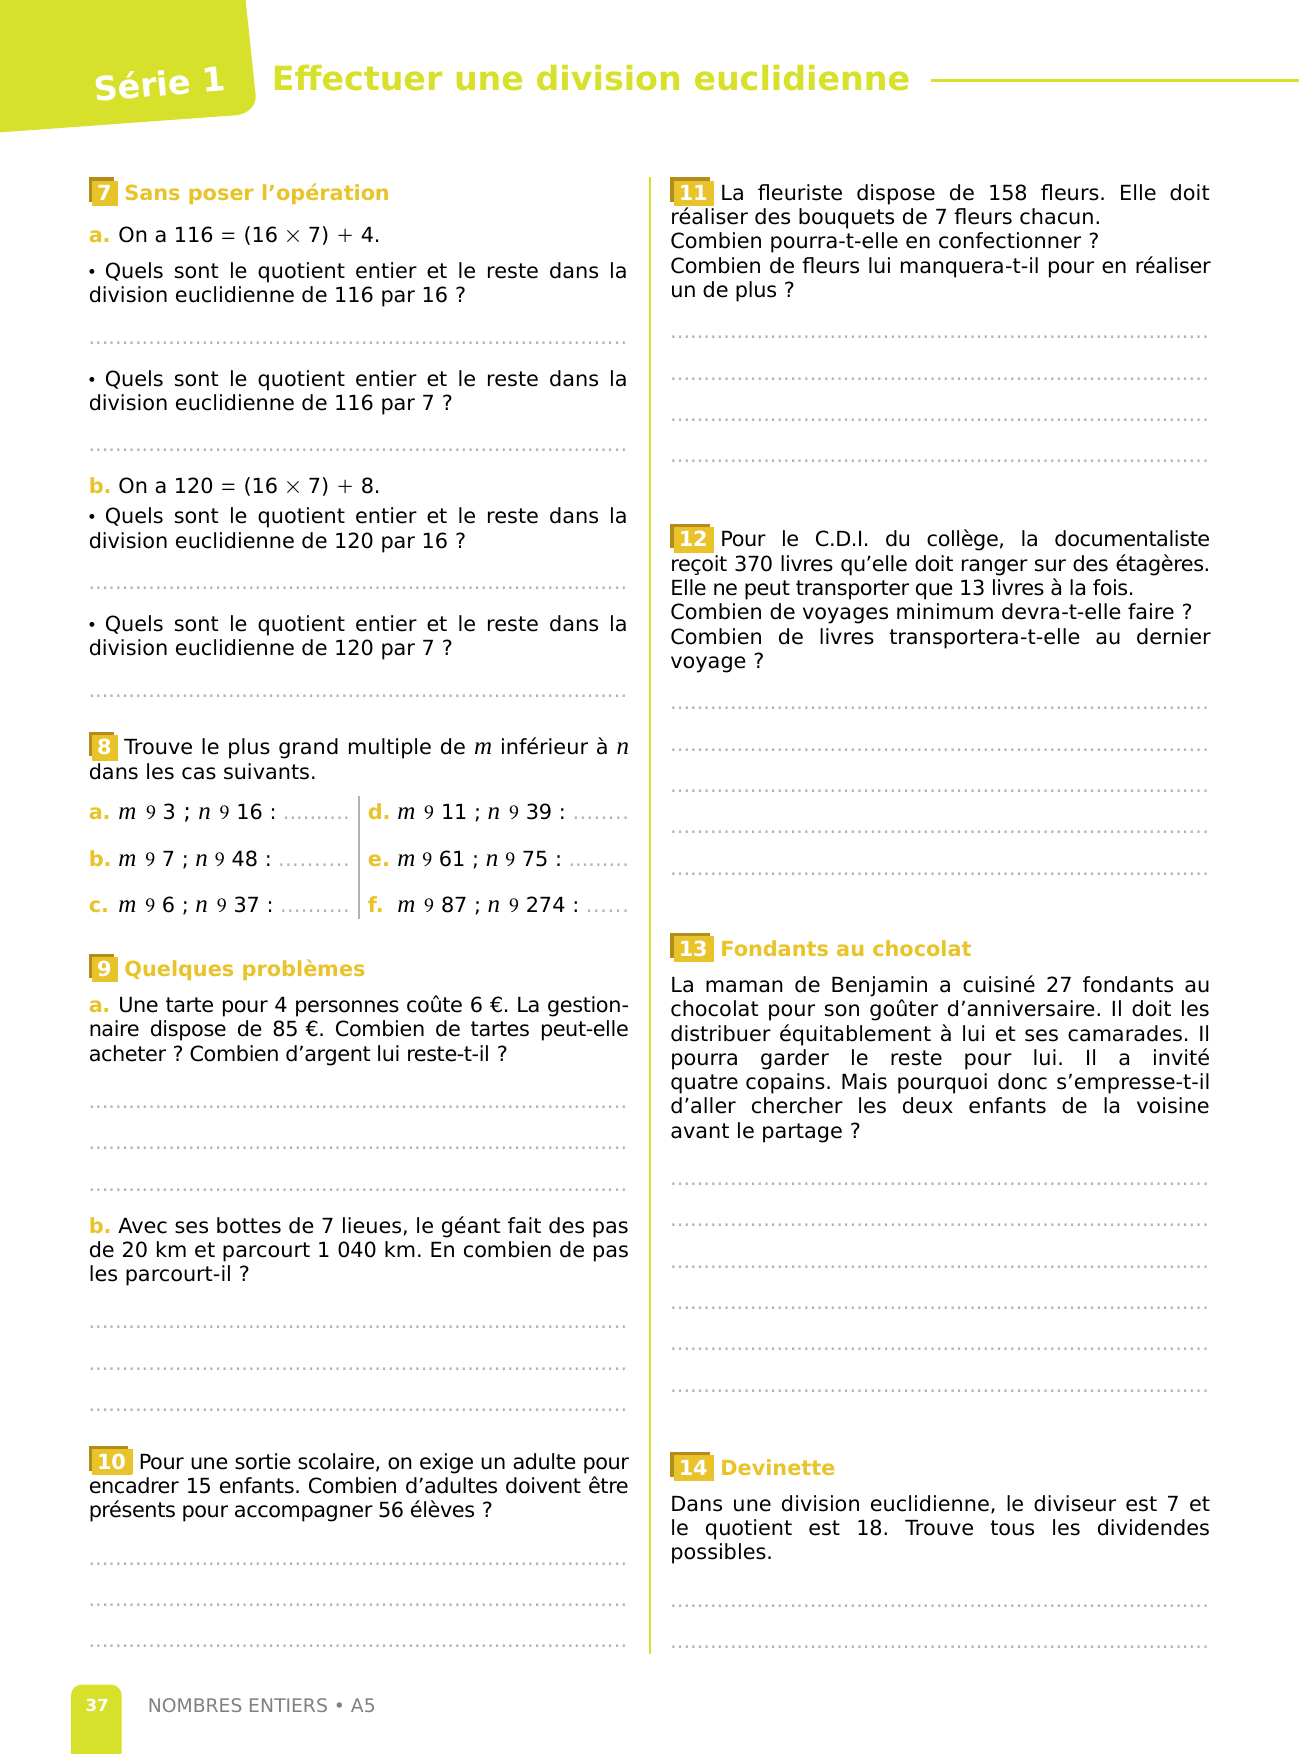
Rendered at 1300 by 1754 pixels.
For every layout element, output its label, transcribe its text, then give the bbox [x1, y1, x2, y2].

list m  6 ; n  37 : [88, 889, 350, 918]
subtitle Quelques problèmes [88, 953, 629, 981]
list Une tarte pour 4 personnes coûte 6 €. La gestion­naire dispose de 85 €. Combien de tartes peut-elle acheter ? Combien d’argent lui reste-t-il ? [88, 993, 629, 1066]
text Combien pourra‑t‑elle en confectionner ? [670, 229, 1211, 254]
subtitle La fleuriste dispose de 158 fleurs. Elle doit réaliser des bouquets de 7 fleurs chacun. [670, 177, 1211, 229]
text Combien de fleurs lui manquera‑t‑il pour en réaliser un de plus ? [670, 254, 1211, 302]
list m  87 ; n  274 : [368, 889, 629, 918]
list Avec ses bottes de 7 lieues, le géant fait des pas de 20 km et parcourt 1 040 km. En combien de pas les parcourt-il ? [88, 1214, 629, 1287]
list Quels sont le quotient entier et le reste dans la division euclidienne de 120 par 7 ? [88, 612, 629, 661]
subtitle Fondants au chocolat [710, 933, 1211, 961]
list m  3 ; n  16 : [88, 796, 350, 825]
subtitle Pour une sortie scolaire, on exige un adulte pour encadrer 15 enfants. Combien d’adultes doivent être présents pour accompagner 56 élèves ? [88, 1446, 629, 1523]
list m  7 ; n  48 : [88, 843, 350, 872]
list m  11 ; n  39 : [368, 796, 629, 825]
subtitle Sans poser l’opération [114, 177, 629, 205]
text Combien de voyages minimum devra‑t‑elle faire ? [670, 600, 1211, 625]
subtitle Pour le C.D.I. du collège, la documentaliste reçoit 370 livres qu’elle doit ranger sur des étagères. Elle ne peut transporter que 13 livres à la fois. [670, 524, 1211, 600]
list Quels sont le quotient entier et le reste dans la division euclidienne de 116 par 7 ? [88, 367, 629, 415]
list Quels sont le quotient entier et le reste dans la division euclidienne de 120 par 16 ? [88, 504, 629, 553]
subtitle Trouve le plus grand multiple de m inférieur à n dans les cas suivants. [88, 731, 629, 784]
list m  61 ; n  75 : [368, 843, 629, 872]
text La maman de Benjamin a cuisiné 27 fondants au chocolat pour son goûter d’anniversaire. Il doit les distribuer équitablement à lui et ses camarades. Il pourra garder le reste pour lui. Il a invité quatre copains. Mais pourquoi donc s’empresse-t-il d’aller chercher les deux enfants de la voisine avant le partage ? [670, 973, 1211, 1143]
list Dans une division euclidienne, le diviseur est 7 et le quotient est 18. Trouve tous les dividendes possibles. [670, 1492, 1211, 1564]
subtitle Devinette [710, 1452, 1211, 1480]
list On a 116  (16 × 7)  4. [88, 223, 629, 247]
list Quels sont le quotient entier et le reste dans la division euclidienne de 116 par 16 ? [88, 259, 629, 308]
list On a 120  (16 × 7)  8. [88, 474, 629, 498]
text Combien de livres transportera‑t‑elle au dernier voyage ? [670, 625, 1211, 673]
